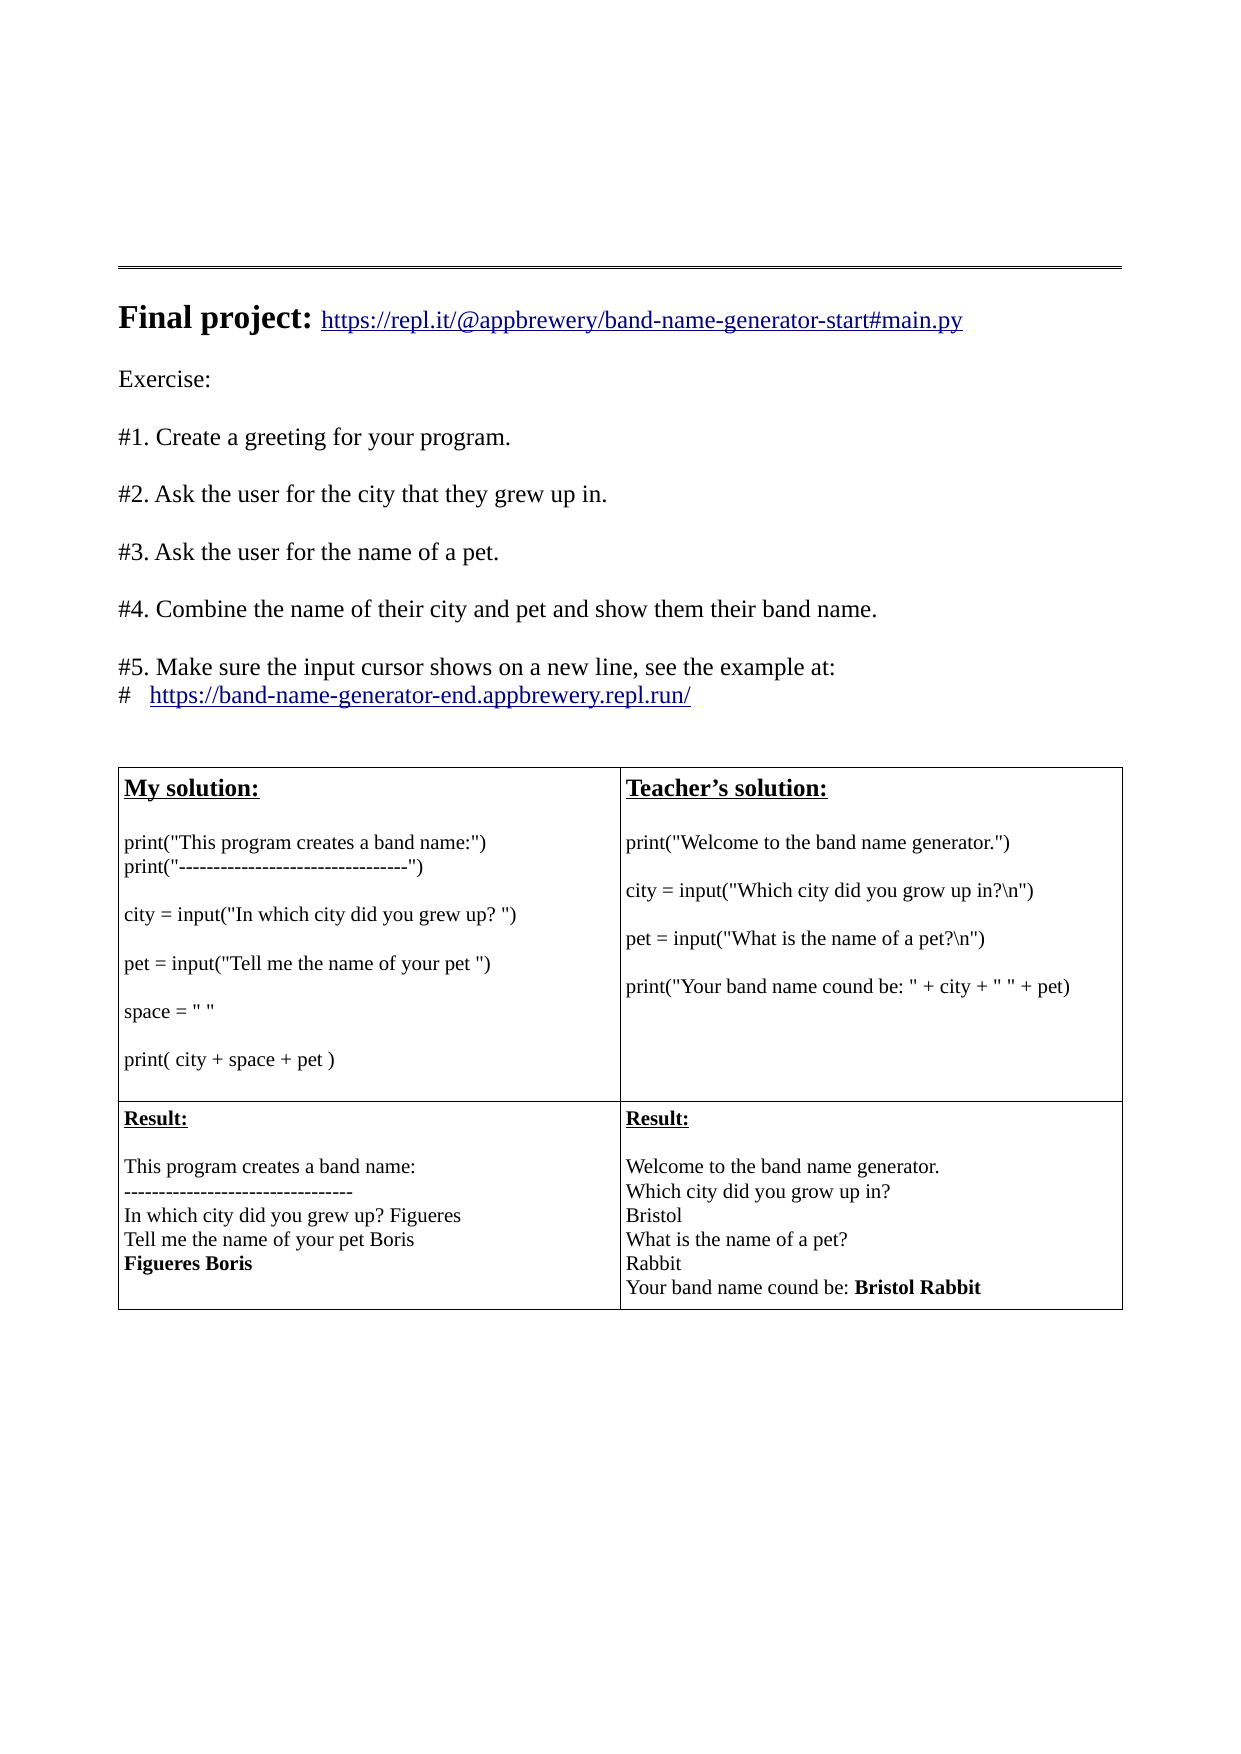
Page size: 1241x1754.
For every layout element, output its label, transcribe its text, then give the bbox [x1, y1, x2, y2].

text #4. Combine the name of their city and pet and show them their band name. [118, 594, 1122, 623]
text #1. Create a greeting for your program. [118, 422, 1122, 451]
text # https://band-name-generator-end.appbrewery.repl.run/ [118, 681, 1122, 709]
table_cell Result: Welcome to the band name generator. Which city did you grow up in? Bristol What is the name of a pet? Rabbit Your band name cound be: Bristol Rabbit [621, 1102, 1122, 1309]
text #5. Make sure the input cursor shows on a new line, see the example at: [118, 652, 1122, 681]
table_cell Result: This program creates a band name: --------------------------------- In which city did you grew up? Figueres Tell me the name of your pet Boris Figueres Boris [119, 1102, 620, 1309]
text Final project: https://repl.it/@appbrewery/band-name-generator-start#main.py [118, 297, 1122, 336]
table_header Teacher’s solution: print("Welcome to the band name generator.") city = input("Which city did you grow up in?\n") pet = input("What is the name of a pet?\n") print("Your band name cound be: " + city + " " + pet) [621, 768, 1122, 1101]
text Exercise: [118, 364, 1122, 393]
table_header My solution: print("This program creates a band name:") print("---------------------------------") city = input("In which city did you grew up? ") pet = input("Tell me the name of your pet ") space = " " print( city + space + pet ) [119, 768, 620, 1101]
text #3. Ask the user for the name of a pet. [118, 537, 1122, 566]
text #2. Ask the user for the city that they grew up in. [118, 479, 1122, 508]
